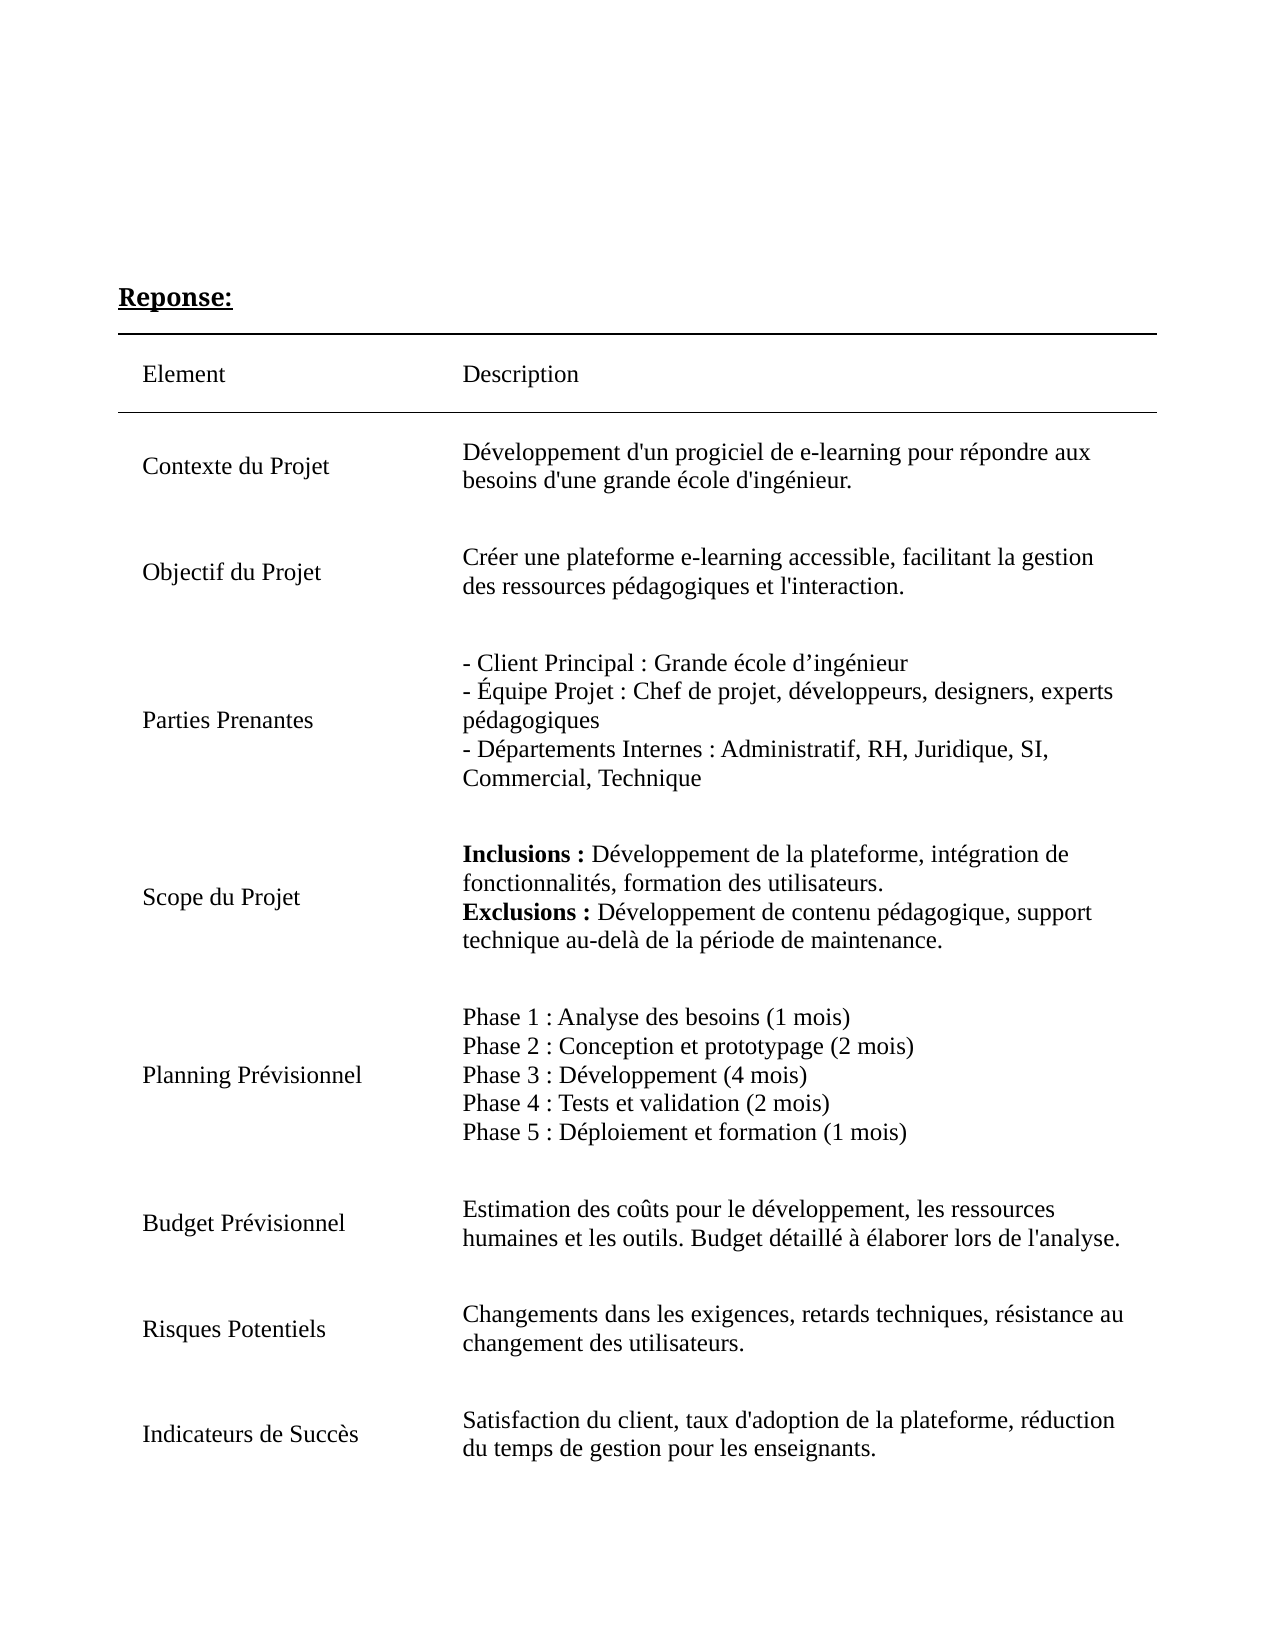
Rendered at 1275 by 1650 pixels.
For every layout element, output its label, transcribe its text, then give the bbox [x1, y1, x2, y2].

table_cell Inclusions : Développement de la plateforme, intégration de fonctionnalités, formation des utilisateurs. Exclusions : Développement de contenu pédagogique, support technique au-delà de la période de maintenance. [438, 815, 1157, 978]
table_cell Satisfaction du client, taux d'adoption de la plateforme, réduction du temps de gestion pour les enseignants. [438, 1381, 1157, 1486]
table_header Description [438, 335, 1157, 411]
table_cell Budget Prévisionnel [118, 1170, 438, 1275]
table_cell Estimation des coûts pour le développement, les ressources humaines et les outils. Budget détaillé à élaborer lors de l'analyse. [438, 1170, 1157, 1275]
table_cell Objectif du Projet [118, 518, 438, 624]
table_cell Créer une plateforme e-learning accessible, facilitant la gestion des ressources pédagogiques et l'interaction. [438, 518, 1157, 624]
table_cell Contexte du Projet [118, 413, 438, 518]
table_cell Indicateurs de Succès [118, 1381, 438, 1486]
text Reponse: [118, 279, 1157, 313]
table_cell Risques Potentiels [118, 1275, 438, 1381]
table_cell Planning Prévisionnel [118, 978, 438, 1170]
table_cell Changements dans les exigences, retards techniques, résistance au changement des utilisateurs. [438, 1275, 1157, 1381]
table_cell Scope du Projet [118, 815, 438, 978]
table_cell Développement d'un progiciel de e-learning pour répondre aux besoins d'une grande école d'ingénieur. [438, 413, 1157, 518]
table_cell Phase 1 : Analyse des besoins (1 mois) Phase 2 : Conception et prototypage (2 mois) Phase 3 : Développement (4 mois) Phase 4 : Tests et validation (2 mois) Phase 5 : Déploiement et formation (1 mois) [438, 978, 1157, 1170]
table_cell - Client Principal : Grande école d’ingénieur - Équipe Projet : Chef de projet, développeurs, designers, experts pédagogiques - Départements Internes : Administratif, RH, Juridique, SI, Commercial, Technique [438, 624, 1157, 815]
table_cell Parties Prenantes [118, 624, 438, 815]
table_header Element [118, 335, 438, 411]
